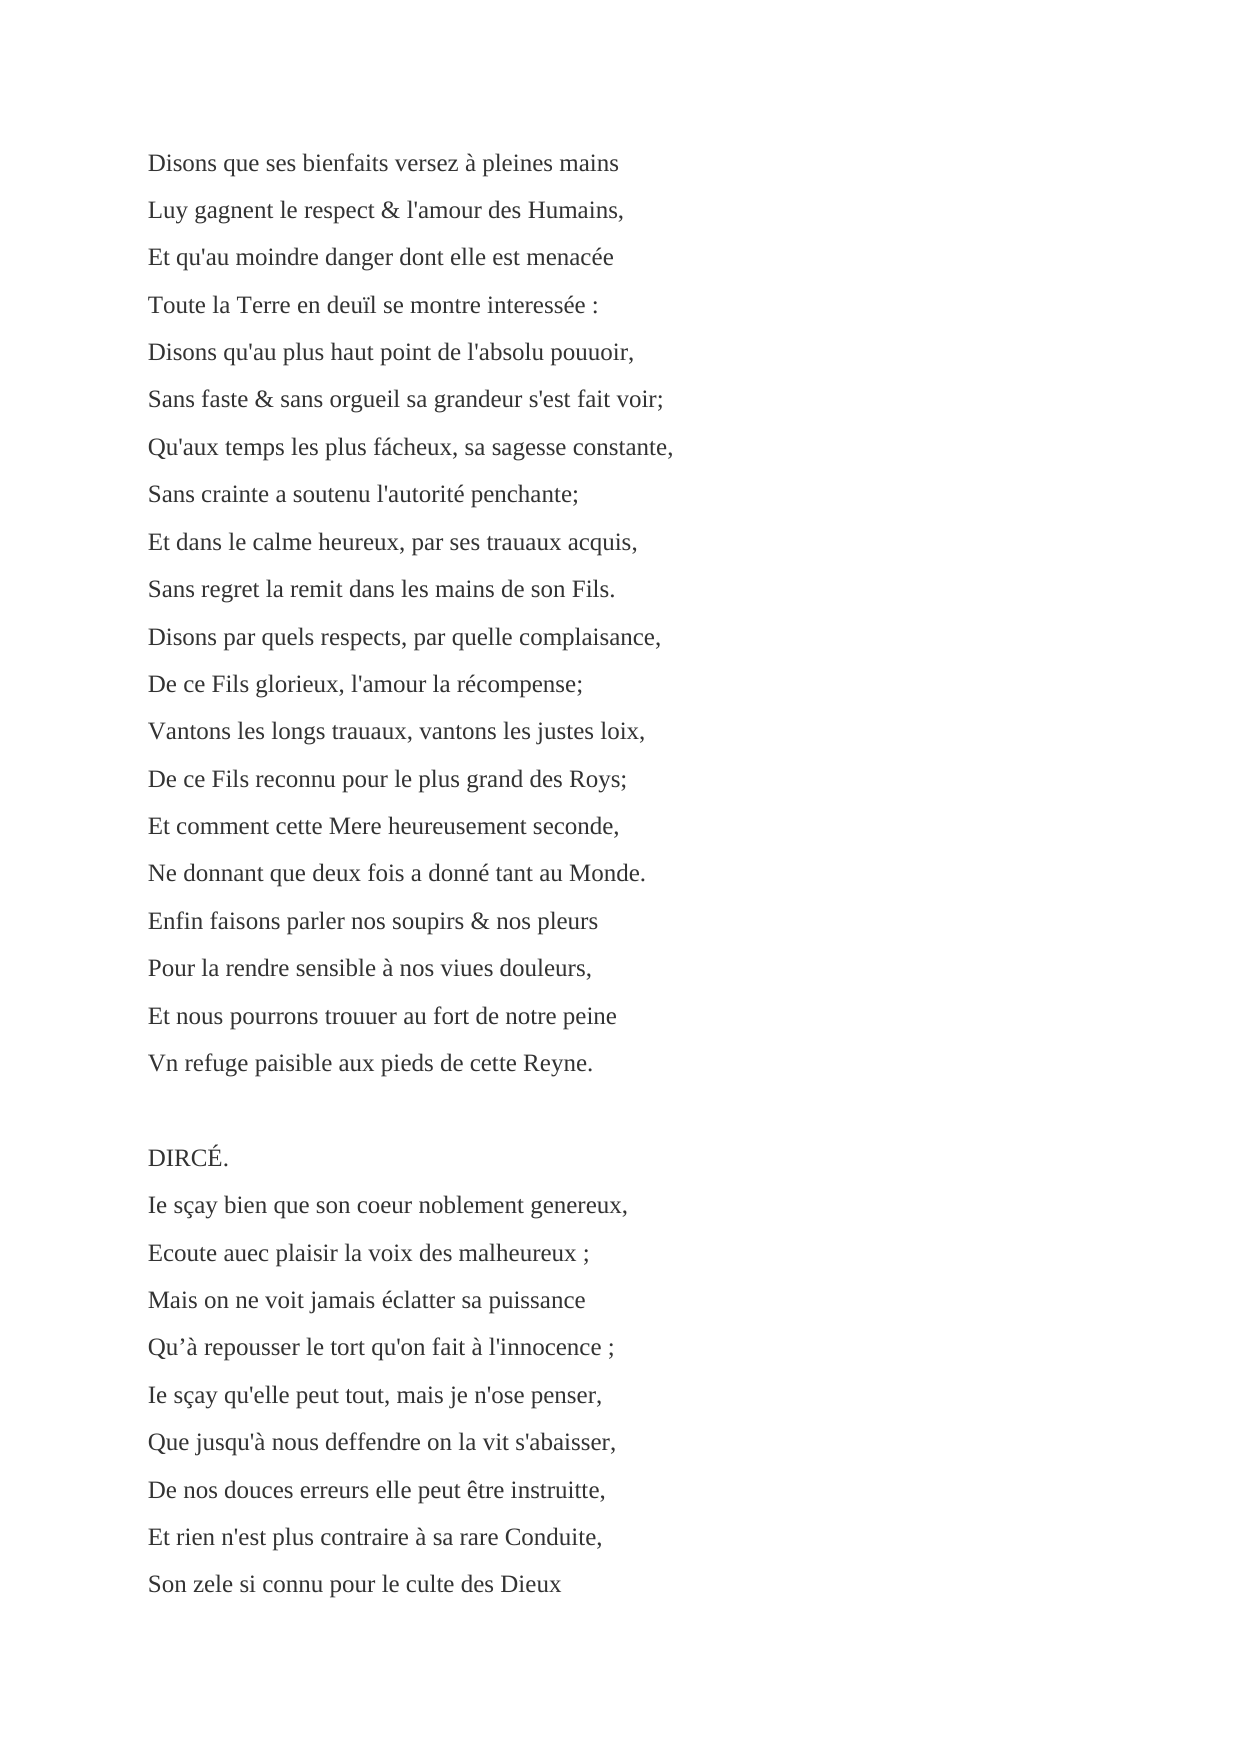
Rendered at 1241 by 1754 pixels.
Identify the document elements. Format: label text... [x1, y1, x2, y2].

text Son zele si connu pour le culte des Dieux [148, 1569, 1093, 1598]
text Qu’à repousser le tort qu'on fait à l'innocence ; [148, 1332, 1093, 1361]
text Et nous pourrons trouuer au fort de notre peine [148, 1001, 1093, 1029]
text Sans regret la remit dans les mains de son Fils. [148, 574, 1093, 603]
text Et dans le calme heureux, par ses trauaux acquis, [148, 527, 1093, 556]
text Et comment cette Mere heureusement seconde, [148, 811, 1093, 840]
text Toute la Terre en deuïl se montre interessée : [148, 290, 1093, 318]
text De ce Fils glorieux, l'amour la récompense; [148, 669, 1093, 698]
text Ie sçay bien que son coeur noblement genereux, [148, 1190, 1093, 1219]
text Luy gagnent le respect & l'amour des Humains, [148, 195, 1093, 224]
text Ie sçay qu'elle peut tout, mais je n'ose penser, [148, 1380, 1093, 1409]
text Disons par quels respects, par quelle complaisance, [148, 622, 1093, 650]
text DIRCÉ. [148, 1143, 1093, 1172]
text Qu'aux temps les plus fácheux, sa sagesse constante, [148, 432, 1093, 461]
text Disons que ses bienfaits versez à pleines mains [148, 148, 1093, 176]
text Enfin faisons parler nos soupirs & nos pleurs [148, 906, 1093, 935]
text Que jusqu'à nous deffendre on la vit s'abaisser, [148, 1427, 1093, 1456]
text Ne donnant que deux fois a donné tant au Monde. [148, 858, 1093, 887]
text Sans crainte a soutenu l'autorité penchante; [148, 479, 1093, 508]
text De nos douces erreurs elle peut être instruitte, [148, 1475, 1093, 1503]
text Disons qu'au plus haut point de l'absolu pouuoir, [148, 337, 1093, 366]
text De ce Fils reconnu pour le plus grand des Roys; [148, 764, 1093, 792]
text Pour la rendre sensible à nos viues douleurs, [148, 953, 1093, 982]
text Et rien n'est plus contraire à sa rare Conduite, [148, 1522, 1093, 1551]
text Sans faste & sans orgueil sa grandeur s'est fait voir; [148, 384, 1093, 413]
text Et qu'au moindre danger dont elle est menacée [148, 242, 1093, 271]
text Vantons les longs trauaux, vantons les justes loix, [148, 716, 1093, 745]
text Mais on ne voit jamais éclatter sa puissance [148, 1285, 1093, 1314]
text Ecoute auec plaisir la voix des malheureux ; [148, 1238, 1093, 1266]
text Vn refuge paisible aux pieds de cette Reyne. [148, 1048, 1093, 1077]
